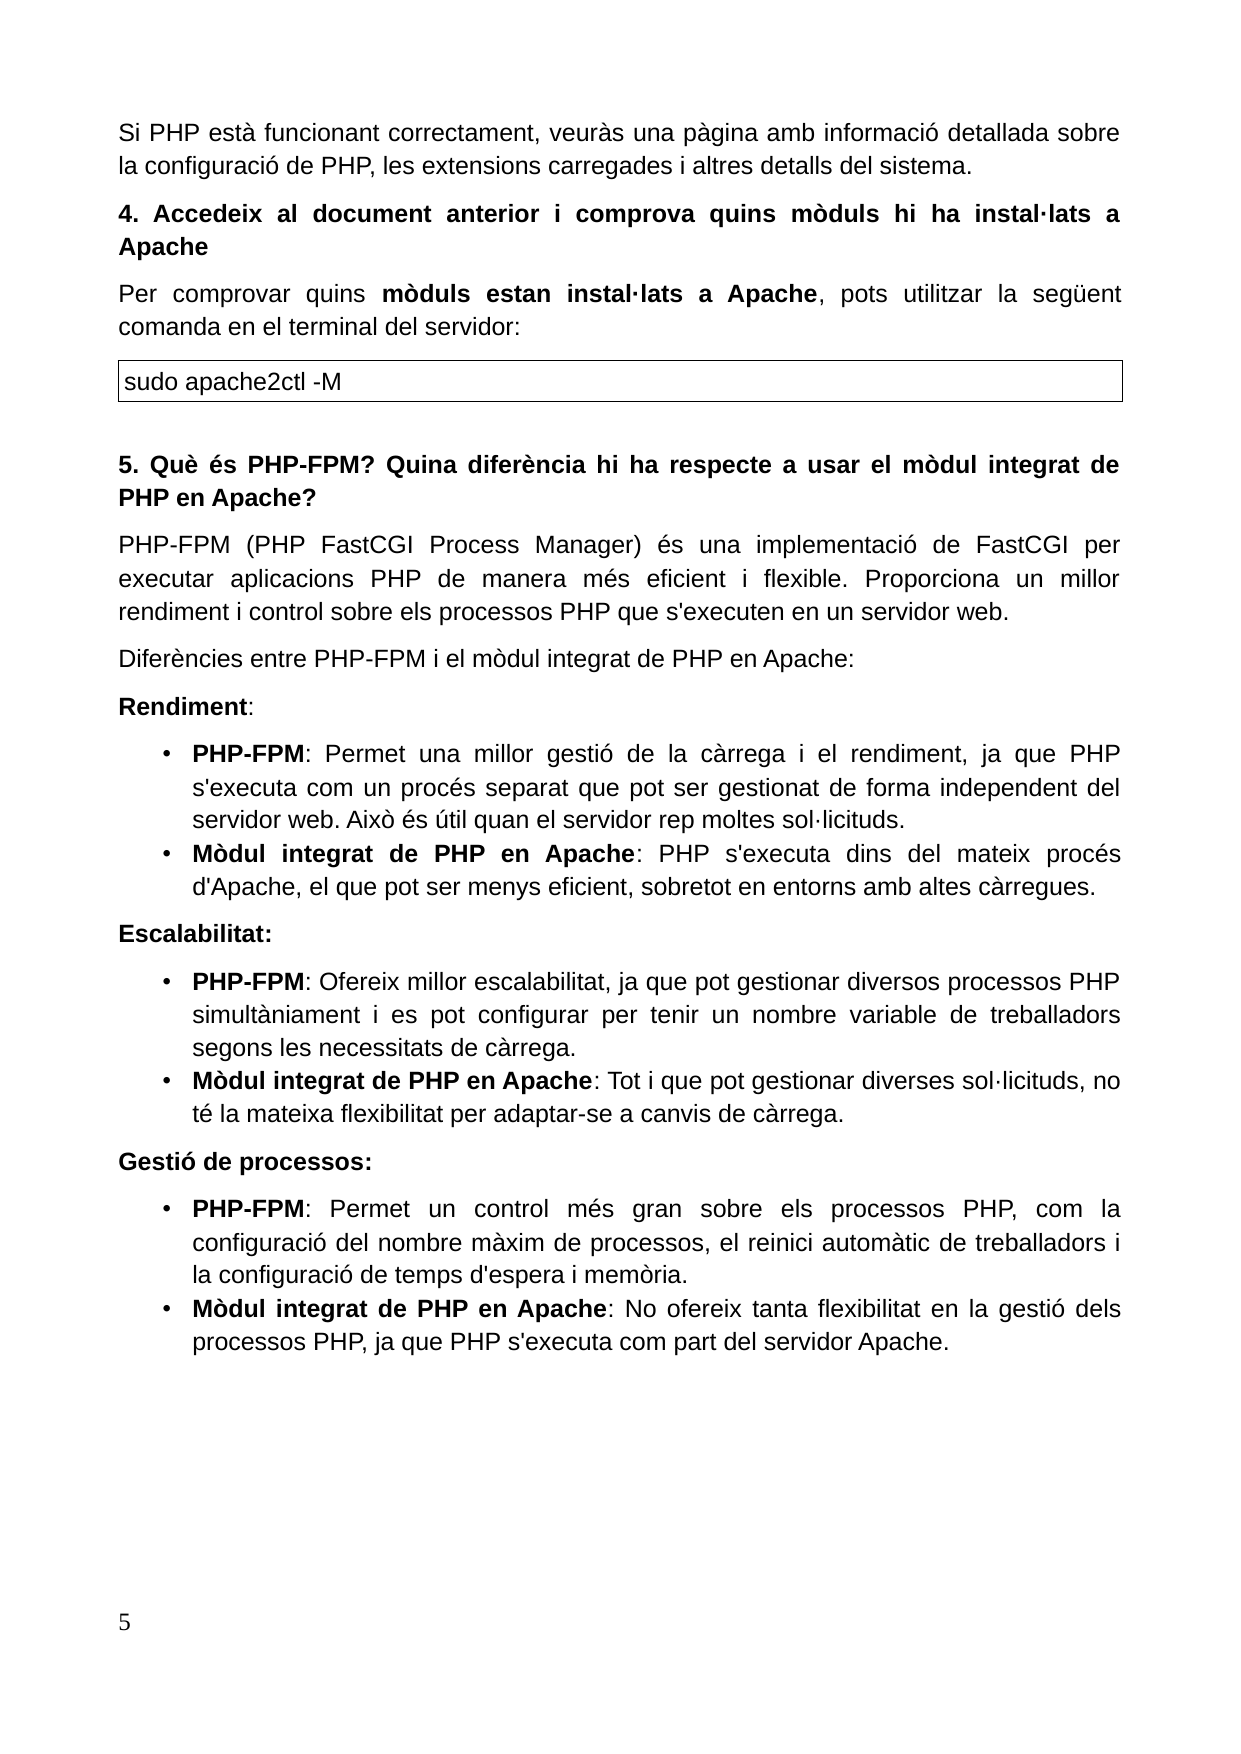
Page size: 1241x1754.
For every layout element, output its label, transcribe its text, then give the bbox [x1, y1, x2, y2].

list PHP-FPM: Ofereix millor escalabilitat, ja que pot gestionar diversos processos PHP simultàniament i es pot configurar per tenir un nombre variable de treballadors segons les necessitats de càrrega. [162, 967, 1122, 1062]
table_header sudo apache2ctl -M [119, 361, 1122, 401]
text Si PHP està funcionant correctament, veuràs una pàgina amb informació detallada sobre la configuració de PHP, les extensions carregades i altres detalls del sistema. [118, 118, 1122, 180]
text Escalabilitat: [118, 919, 1122, 948]
list Mòdul integrat de PHP en Apache: PHP s'executa dins del mateix procés d'Apache, el que pot ser menys eficient, sobretot en entorns amb altes càrregues. [162, 838, 1122, 900]
text Rendiment: [118, 692, 1122, 721]
list Mòdul integrat de PHP en Apache: Tot i que pot gestionar diverses sol·licituds, no té la mateixa flexibilitat per adaptar-se a canvis de càrrega. [162, 1066, 1122, 1128]
text Per comprovar quins mòduls estan instal·lats a Apache, pots utilitzar la següent comanda en el terminal del servidor: [118, 279, 1122, 341]
list PHP-FPM: Permet un control més gran sobre els processos PHP, com la configuració del nombre màxim de processos, el reinici automàtic de treballadors i la configuració de temps d'espera i memòria. [162, 1194, 1122, 1289]
text 5. Què és PHP-FPM? Quina diferència hi ha respecte a usar el mòdul integrat de PHP en Apache? [118, 450, 1122, 512]
text PHP-FPM (PHP FastCGI Process Manager) és una implementació de FastCGI per executar aplicacions PHP de manera més eficient i flexible. Proporciona un millor rendiment i control sobre els processos PHP que s'executen en un servidor web. [118, 531, 1122, 625]
list Mòdul integrat de PHP en Apache: No ofereix tanta flexibilitat en la gestió dels processos PHP, ja que PHP s'executa com part del servidor Apache. [162, 1293, 1122, 1355]
list PHP-FPM: Permet una millor gestió de la càrrega i el rendiment, ja que PHP s'executa com un procés separat que pot ser gestionat de forma independent del servidor web. Això és útil quan el servidor rep moltes sol·licituds. [162, 739, 1122, 834]
text Diferències entre PHP-FPM i el mòdul integrat de PHP en Apache: [118, 644, 1122, 673]
text Gestió de processos: [118, 1147, 1122, 1176]
text 4. Accedeix al document anterior i comprova quins mòduls hi ha instal·lats a Apache [118, 199, 1122, 261]
